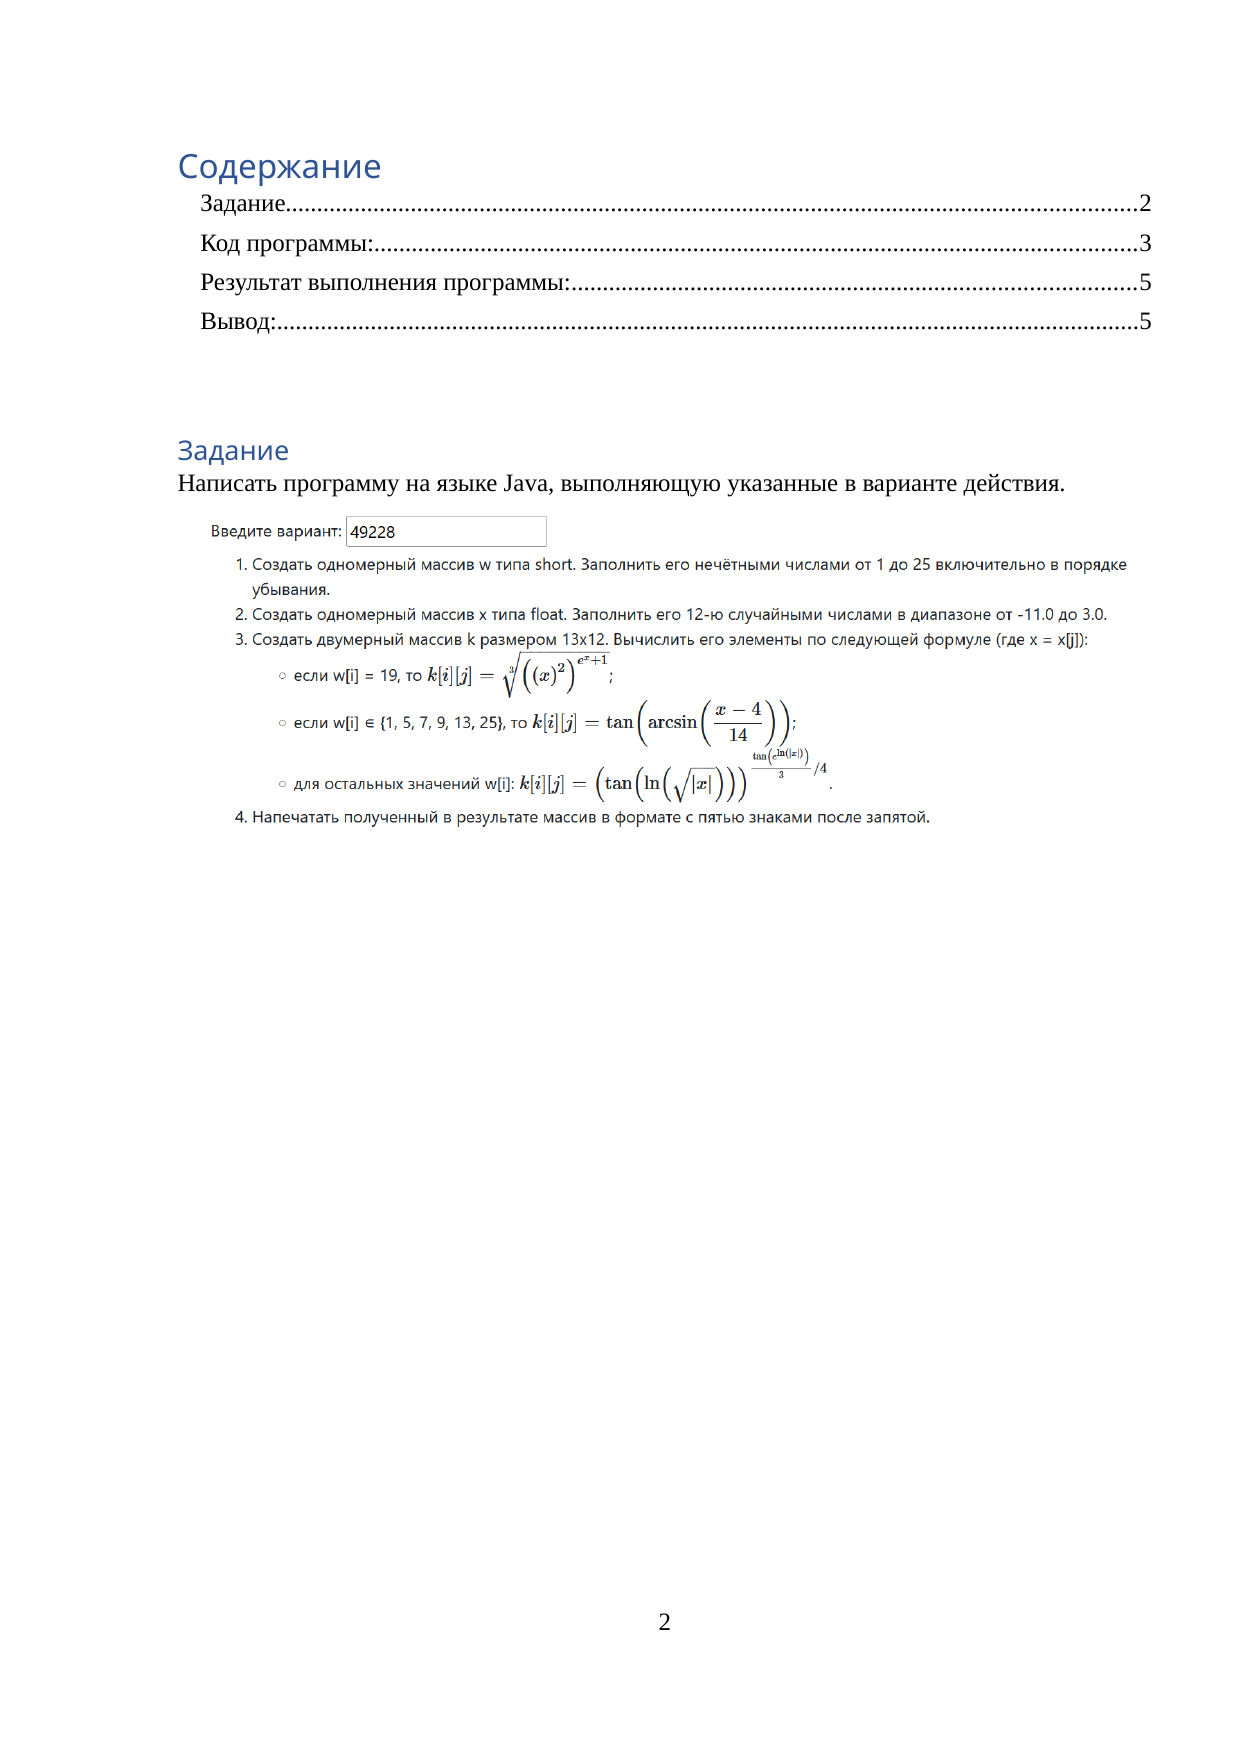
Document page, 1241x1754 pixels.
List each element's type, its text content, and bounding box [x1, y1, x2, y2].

text Задание 2 [200, 188, 1152, 217]
subtitle Задание [177, 431, 1152, 468]
picture [177, 497, 1152, 834]
text Вывод: 5 [200, 306, 1152, 335]
text Написать программу на языке Java, выполняющую указанные в варианте действия. [177, 468, 1152, 497]
text Результат выполнения программы: 5 [200, 267, 1152, 296]
subtitle Содержание [177, 143, 1152, 188]
text Код программы: 3 [200, 228, 1152, 256]
